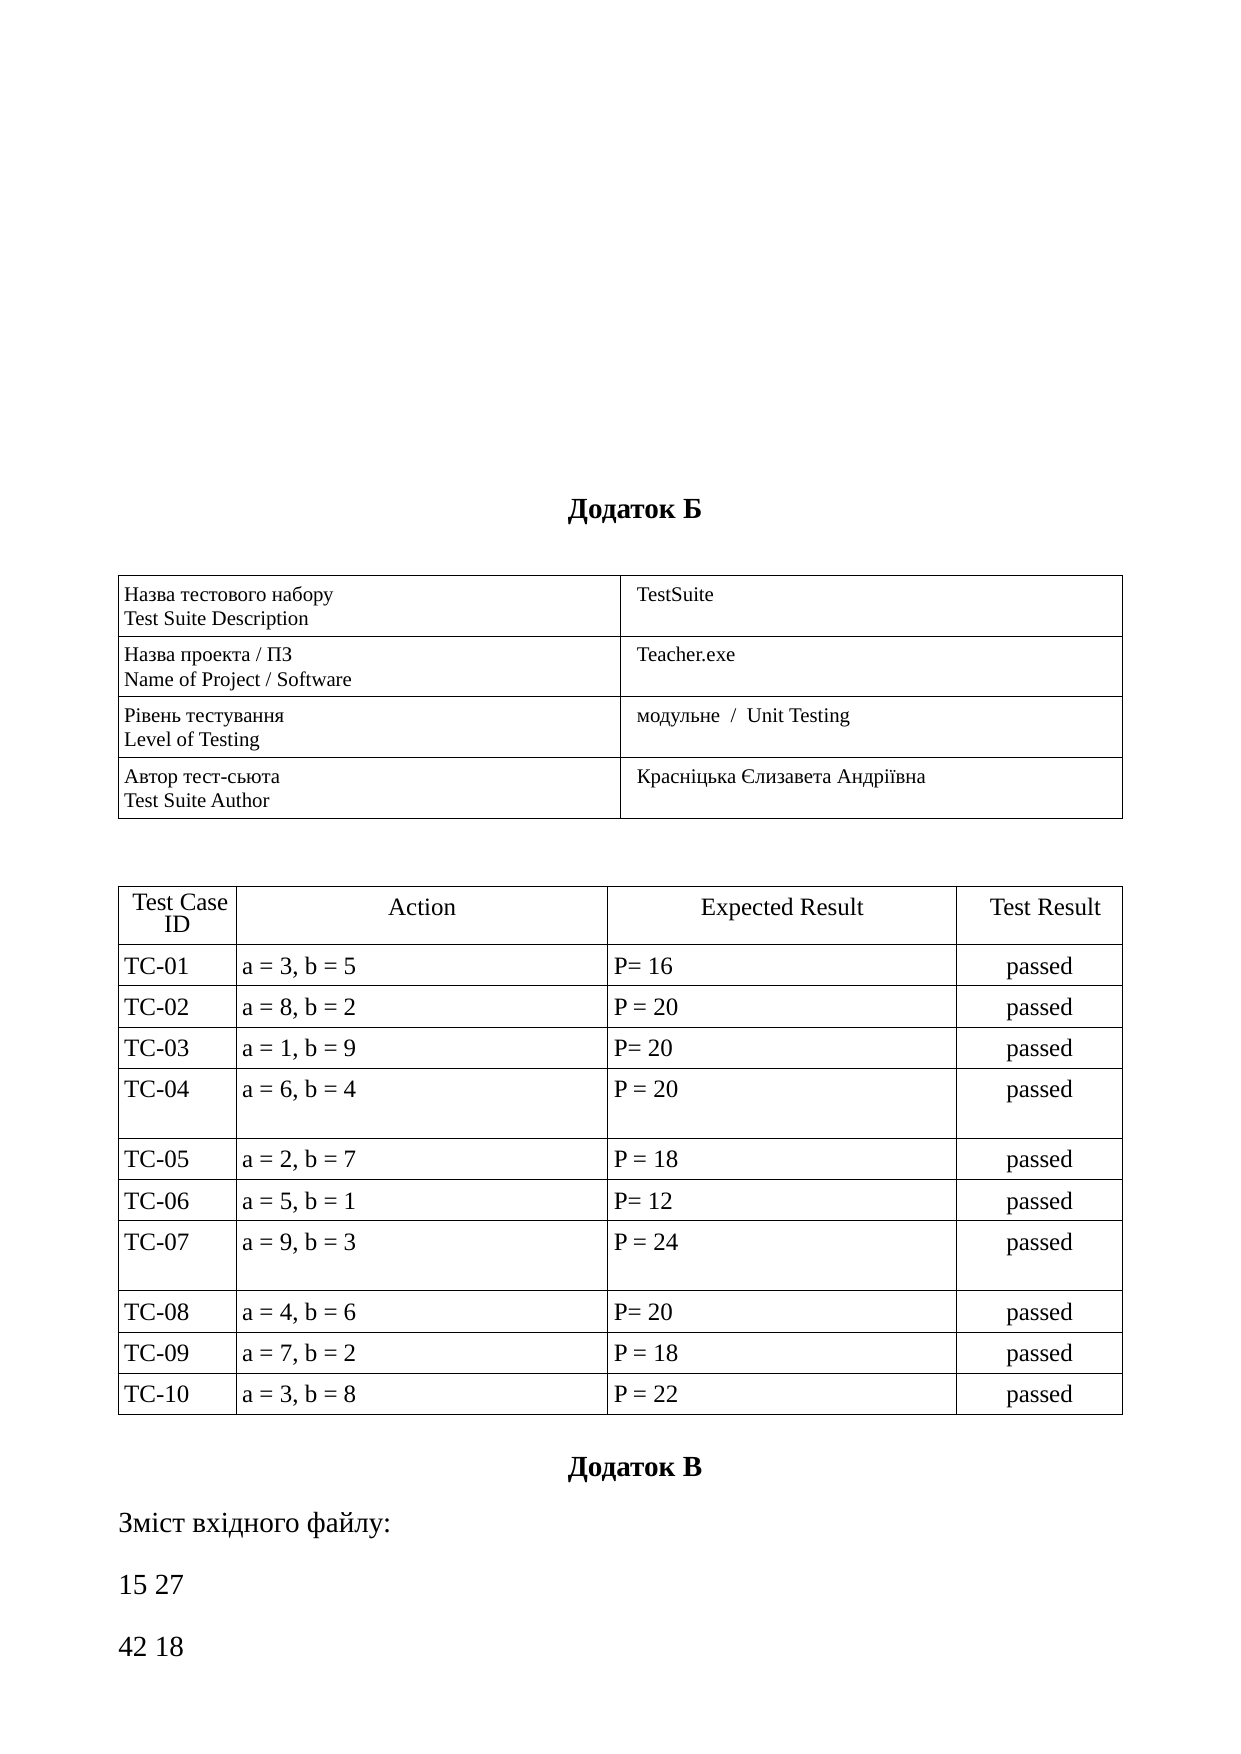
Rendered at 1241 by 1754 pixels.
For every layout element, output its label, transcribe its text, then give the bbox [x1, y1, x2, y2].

table_cell passed [957, 1333, 1122, 1373]
text 15 27 [118, 1567, 1152, 1601]
table_cell P= 20 [608, 1291, 956, 1332]
table_cell passed [957, 986, 1122, 1027]
table_cell a = 3, b = 8 [237, 1374, 607, 1414]
table_cell TC-07 [119, 1221, 236, 1290]
table_cell P = 20 [608, 986, 956, 1027]
table_header Test Case ID [119, 887, 236, 944]
table_cell passed [957, 1291, 1122, 1332]
table_header Назва тестового набору Test Suite Description [119, 576, 620, 636]
table_cell a = 6, b = 4 [237, 1069, 607, 1138]
table_cell a = 8, b = 2 [237, 986, 607, 1027]
table_header Action [237, 887, 607, 944]
table_cell модульне / Unit Testing [621, 697, 1122, 757]
text Зміст вхідного файлу: [118, 1505, 1152, 1538]
table_header Test Result [957, 887, 1122, 944]
table_cell TC-10 [119, 1374, 236, 1414]
table_cell passed [957, 1374, 1122, 1414]
table_cell TC-06 [119, 1180, 236, 1220]
table_cell P = 18 [608, 1333, 956, 1373]
table_cell Teacher.exe [621, 637, 1122, 696]
table_cell TC-01 [119, 945, 236, 985]
table_cell Автор тест-сьюта Test Suite Author [119, 758, 620, 817]
table_cell P= 16 [608, 945, 956, 985]
table_cell a = 5, b = 1 [237, 1180, 607, 1220]
text Додаток В [118, 1449, 1152, 1482]
table_cell TC-03 [119, 1028, 236, 1068]
table_cell passed [957, 1069, 1122, 1138]
table_header TestSuite [621, 576, 1122, 636]
table_cell passed [957, 1221, 1122, 1290]
table_cell a = 2, b = 7 [237, 1139, 607, 1179]
table_cell a = 7, b = 2 [237, 1333, 607, 1373]
table_cell P = 22 [608, 1374, 956, 1414]
table_cell passed [957, 945, 1122, 985]
table_cell a = 1, b = 9 [237, 1028, 607, 1068]
table_cell P = 20 [608, 1069, 956, 1138]
table_cell P= 12 [608, 1180, 956, 1220]
table_cell P = 18 [608, 1139, 956, 1179]
table_cell Рівень тестування Level of Testing [119, 697, 620, 757]
table_cell TC-09 [119, 1333, 236, 1373]
table_cell passed [957, 1139, 1122, 1179]
text 42 18 [118, 1629, 1152, 1663]
table_cell a = 9, b = 3 [237, 1221, 607, 1290]
table_cell P = 24 [608, 1221, 956, 1290]
table_cell a = 3, b = 5 [237, 945, 607, 985]
table_cell Назва проекта / ПЗ Name of Project / Software [119, 637, 620, 696]
table_cell TC-08 [119, 1291, 236, 1332]
table_header Expected Result [608, 887, 956, 944]
table_cell passed [957, 1028, 1122, 1068]
table_cell Красніцька Єлизавета Андріївна [621, 758, 1122, 817]
text Додаток Б [118, 491, 1152, 525]
table_cell P= 20 [608, 1028, 956, 1068]
table_cell TC-02 [119, 986, 236, 1027]
table_cell a = 4, b = 6 [237, 1291, 607, 1332]
table_cell passed [957, 1180, 1122, 1220]
table_cell TC-05 [119, 1139, 236, 1179]
table_cell TC-04 [119, 1069, 236, 1138]
